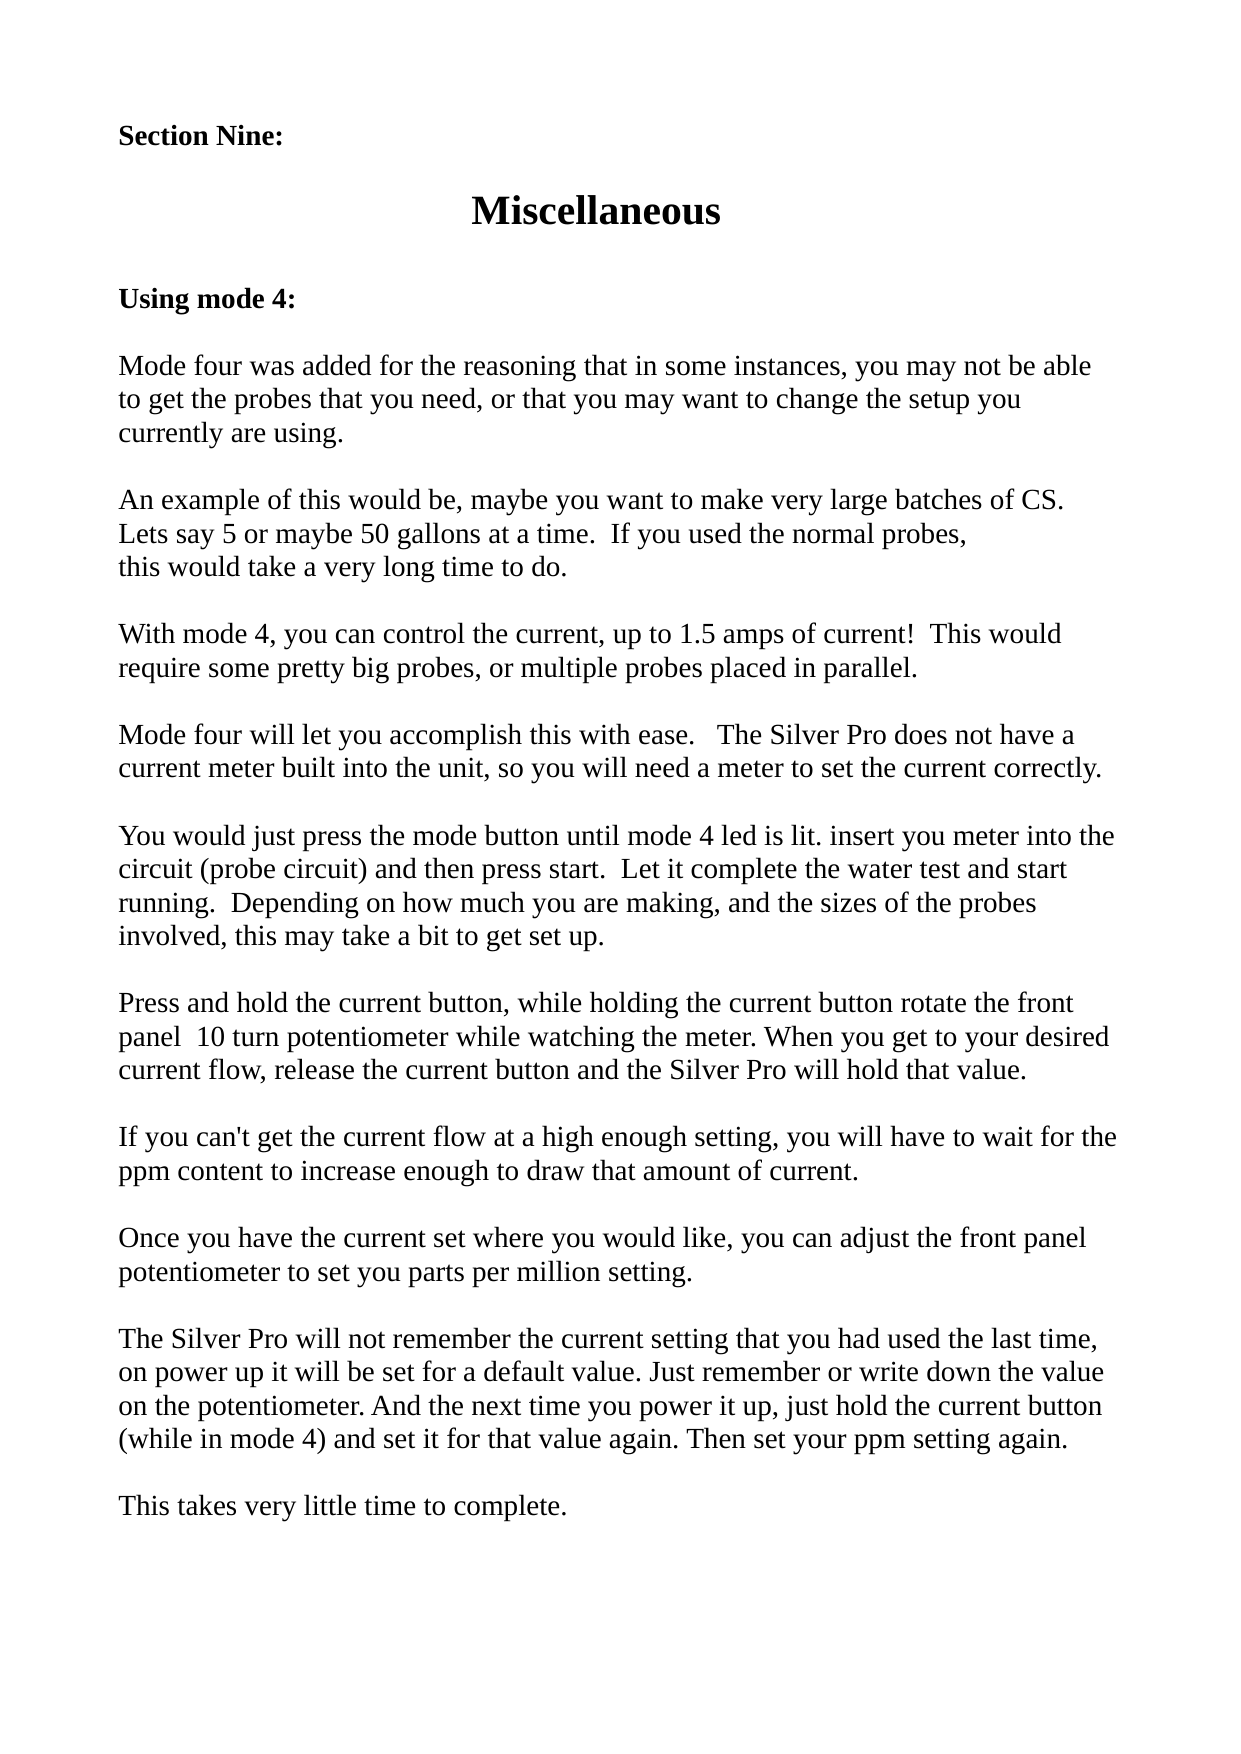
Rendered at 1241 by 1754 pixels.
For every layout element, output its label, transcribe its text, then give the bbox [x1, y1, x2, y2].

text Using mode 4: [118, 281, 1122, 314]
text An example of this would be, maybe you want to make very large batches of CS. [118, 482, 1122, 516]
text this would take a very long time to do. [118, 549, 1122, 583]
text You would just press the mode button until mode 4 led is lit. insert you meter into the circuit (probe circuit) and then press start. Let it complete the water test and start running. Depending on how much you are making, and the sizes of the probes involved, this may take a bit to get set up. [118, 818, 1122, 952]
text The Silver Pro will not remember the current setting that you had used the last time, on power up it will be set for a default value. Just remember or write down the value on the potentiometer. And the next time you power it up, just hold the current button (while in mode 4) and set it for that value again. Then set your ppm setting again. [118, 1321, 1122, 1455]
text to get the probes that you need, or that you may want to change the setup you currently are using. [118, 382, 1122, 449]
text Once you have the current set where you would like, you can adjust the front panel [118, 1220, 1122, 1254]
text Miscellaneous [118, 185, 1122, 233]
text Mode four will let you accomplish this with ease. The Silver Pro does not have a current meter built into the unit, so you will need a meter to set the current correctly. [118, 717, 1122, 784]
text potentiometer to set you parts per million setting. [118, 1254, 1122, 1287]
text Mode four was added for the reasoning that in some instances, you may not be able [118, 348, 1122, 382]
text Section Nine: [118, 118, 1122, 152]
text Lets say 5 or maybe 50 gallons at a time. If you used the normal probes, [118, 516, 1122, 549]
text panel 10 turn potentiometer while watching the meter. When you get to your desired [118, 1019, 1122, 1052]
text current flow, release the current button and the Silver Pro will hold that value. [118, 1052, 1122, 1086]
text If you can't get the current flow at a high enough setting, you will have to wait for the ppm content to increase enough to draw that amount of current. [118, 1119, 1122, 1187]
text With mode 4, you can control the current, up to 1.5 amps of current! This would require some pretty big probes, or multiple probes placed in parallel. [118, 616, 1122, 683]
text Press and hold the current button, while holding the current button rotate the front [118, 985, 1122, 1019]
text This takes very little time to complete. [118, 1488, 1122, 1522]
